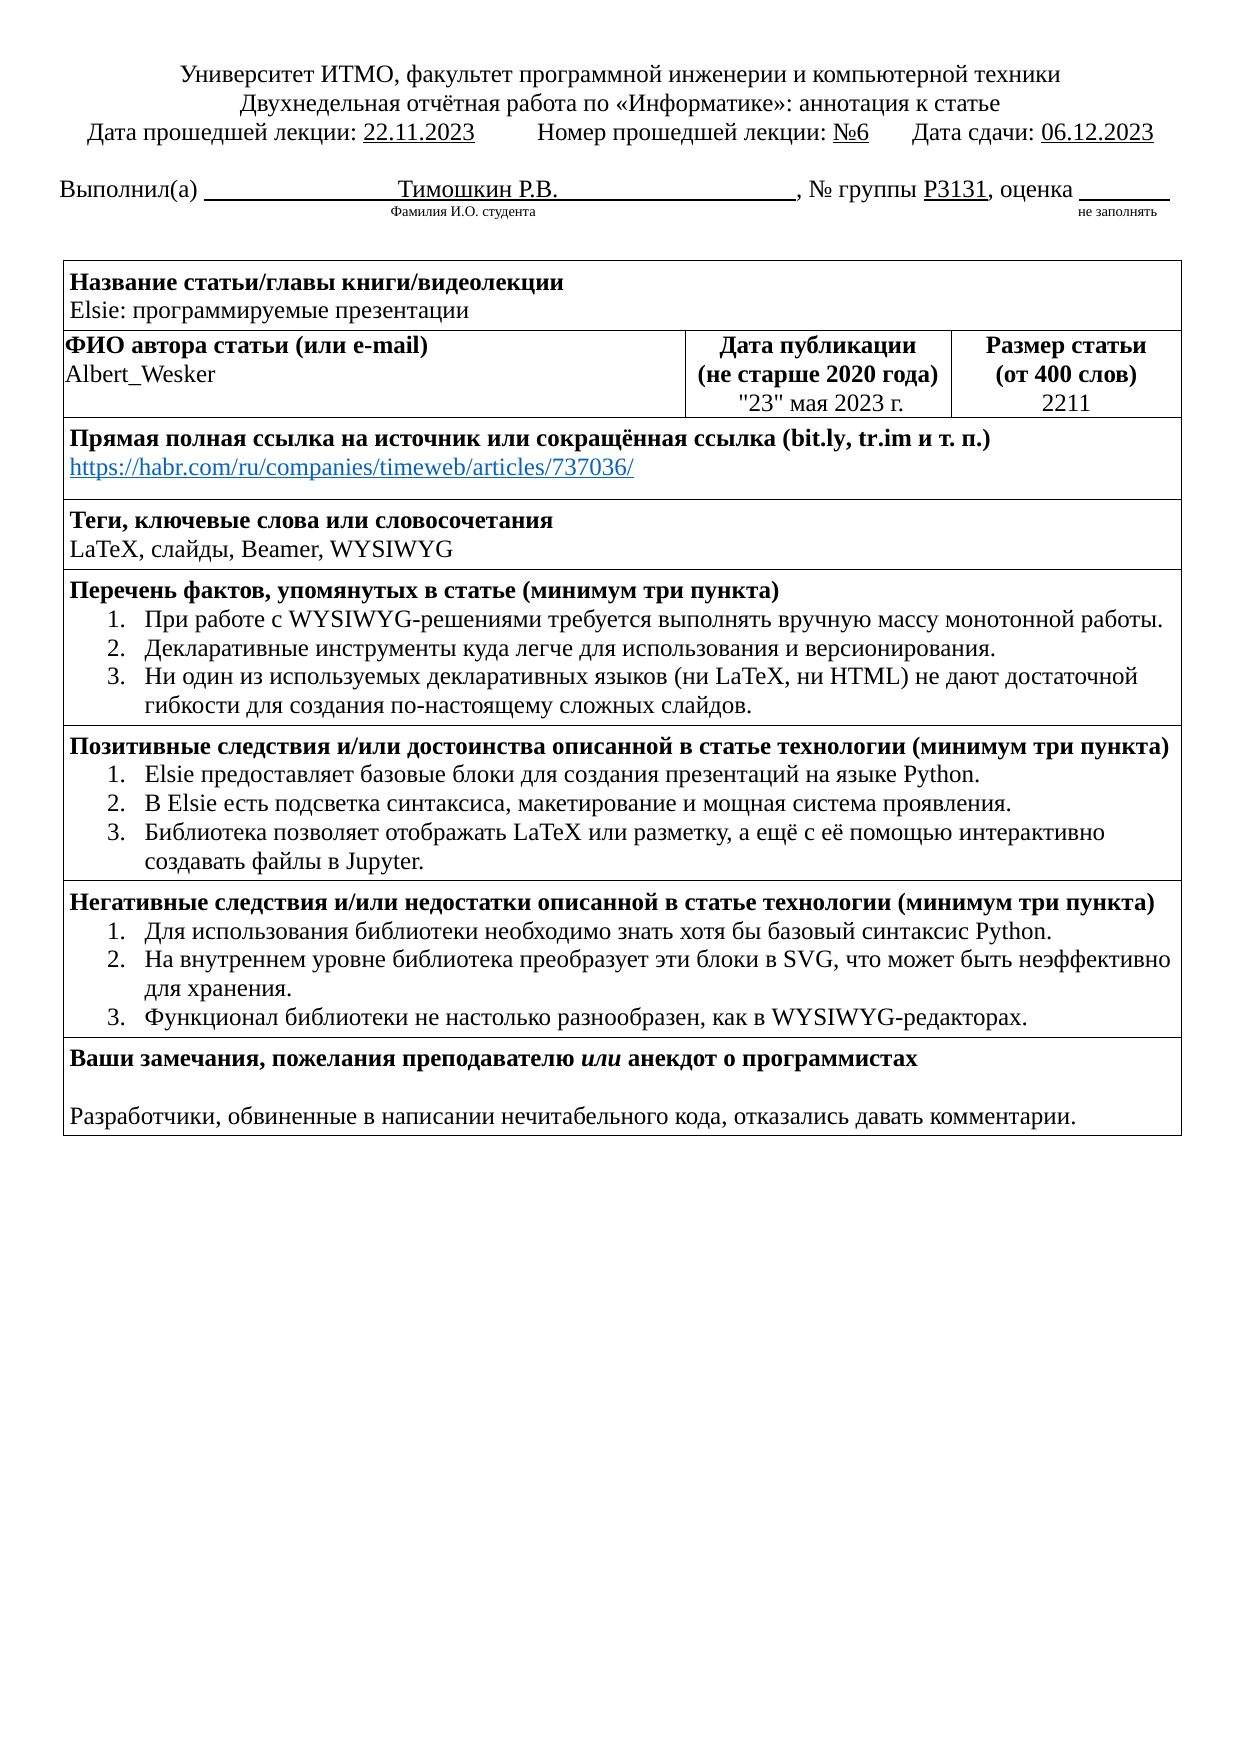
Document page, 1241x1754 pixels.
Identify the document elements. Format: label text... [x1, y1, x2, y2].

table_cell Размер статьи (от 400 слов) 2211 [952, 331, 1181, 417]
table_cell Прямая полная ссылка на источник или сокращённая ссылка (bit.ly, tr.im и т. п.) https://habr.com/ru/companies/timeweb/articles/737036/ [64, 418, 1181, 499]
text Выполнил(а) Тимошкин Р.В. , № группы P3131, оценка [59, 174, 1181, 203]
text Дата прошедшей лекции: 22.11.2023 Номер прошедшей лекции: №6 Дата сдачи: 06.12.2023 [59, 117, 1181, 145]
table_cell Перечень фактов, упомянутых в статье (минимум три пункта) При работе с WYSIWYG-решениями требуется выполнять вручную массу монотонной работы. Декларативные инструменты куда легче для использования и версионирования. Ни один из используемых декларативных языков (ни LaTeX, ни HTML) не дают достаточной гибкости для создания по-настоящему сложных слайдов. [64, 570, 1181, 724]
table_cell ФИО автора статьи (или e-mail) Albert_Wesker [64, 331, 685, 417]
table_header Название статьи/главы книги/видеолекции Elsie: программируемые презентации [64, 261, 1181, 330]
text Университет ИТМО, факультет программной инженерии и компьютерной техники [59, 59, 1181, 88]
table_cell Теги, ключевые слова или словосочетания LaTeX, слайды, Beamer, WYSIWYG [64, 500, 1181, 569]
table_cell Дата публикации (не старше 2020 года) "23" мая 2023 г. [686, 331, 951, 417]
text Двухнедельная отчётная работа по «Информатике»: аннотация к статье [59, 88, 1181, 117]
table_cell Позитивные следствия и/или достоинства описанной в статье технологии (минимум три пункта) Elsie предоставляет базовые блоки для создания презентаций на языке Python. В Elsie есть подсветка синтаксиса, макетирование и мощная система проявления. Библиотека позволяет отображать LaTeX или разметку, а ещё с её помощью интерактивно создавать файлы в Jupyter. [64, 726, 1181, 880]
text Фамилия И.О. студента не заполнять [59, 203, 1181, 232]
table_cell Ваши замечания, пожелания преподавателю или анекдот о программистах Разработчики, обвиненные в написании нечитабельного кода, отказались давать комментарии. [64, 1038, 1181, 1135]
table_cell Негативные следствия и/или недостатки описанной в статье технологии (минимум три пункта) Для использования библиотеки необходимо знать хотя бы базовый синтаксис Python. На внутреннем уровне библиотека преобразует эти блоки в SVG, что может быть неэффективно для хранения. Функционал библиотеки не настолько разнообразен, как в WYSIWYG-редакторах. [64, 881, 1181, 1037]
